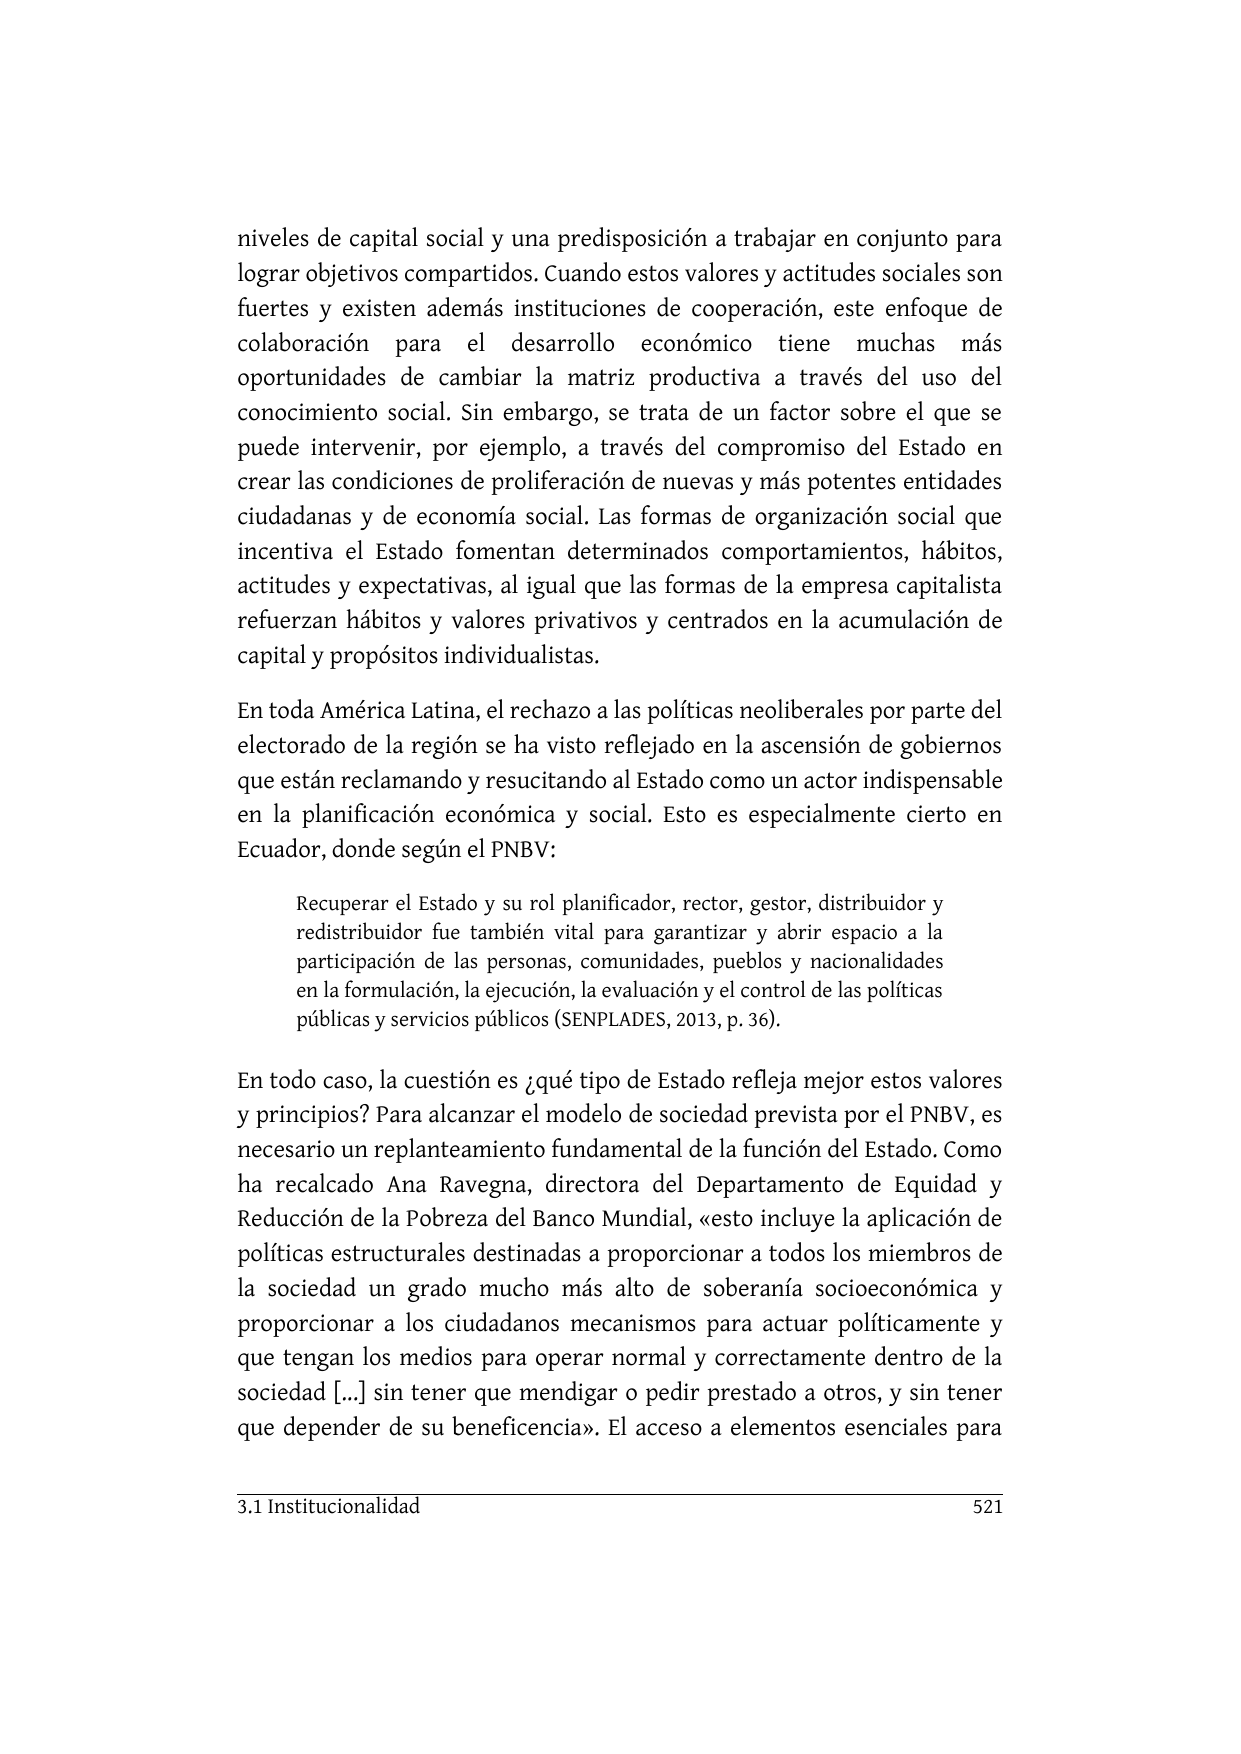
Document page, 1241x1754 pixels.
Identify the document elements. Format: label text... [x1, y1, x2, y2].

text En toda América Latina, el rechazo a las políticas neoliberales por parte del electorado de la región se ha visto reflejado en la ascensión de gobiernos que están reclamando y resucitando al Estado como un actor indispensable en la planificación económica y social. Esto es especialmente cierto en Ecuador, donde según el PNBV: [237, 697, 1003, 865]
text niveles de capital social y una predisposición a trabajar en conjunto para lograr objetivos compartidos. Cuando estos valores y actitudes sociales son fuertes y existen además instituciones de cooperación, este enfoque de colaboración para el desarrollo económico tiene muchas más oportunidades de cambiar la matriz productiva a través del uso del conocimiento social. Sin embargo, se trata de un factor sobre el que se puede intervenir, por ejemplo, a través del compromiso del Estado en crear las condiciones de proliferación de nuevas y más potentes entidades ciudadanas y de economía social. Las formas de organización social que incentiva el Estado fomentan determinados comportamientos, hábitos, actitudes y expectativas, al igual que las formas de la empresa capitalista refuerzan hábitos y valores privativos y centrados en la acumulación de capital y propósitos individualistas. [237, 225, 1003, 670]
text Recuperar el Estado y su rol planificador, rector, gestor, distribuidor y redistribuidor fue también vital para garantizar y abrir espacio a la participación de las personas, comunidades, pueblos y nacionalidades en la formulación, la ejecución, la evaluación y el control de las políticas públicas y servicios públicos (SENPLADES, 2013, p. 36). [296, 891, 944, 1033]
text En todo caso, la cuestión es ¿qué tipo de Estado refleja mejor estos valores y principios? Para alcanzar el modelo de sociedad prevista por el PNBV, es necesario un replanteamiento fundamental de la función del Estado. Como ha recalcado Ana Ravegna, directora del Departamento de Equidad y Reducción de la Pobreza del Banco Mundial, «esto incluye la aplicación de políticas estructurales destinadas a proporcionar a todos los miembros de la sociedad un grado mucho más alto de soberanía socioeconómica y proporcionar a los ciudadanos mecanismos para actuar políticamente y que tengan los medios para operar normal y correctamente dentro de la sociedad [...] sin tener que mendigar o pedir prestado a otros, y sin tener que depender de su beneficencia». El acceso a elementos esenciales para [237, 1066, 1003, 1442]
